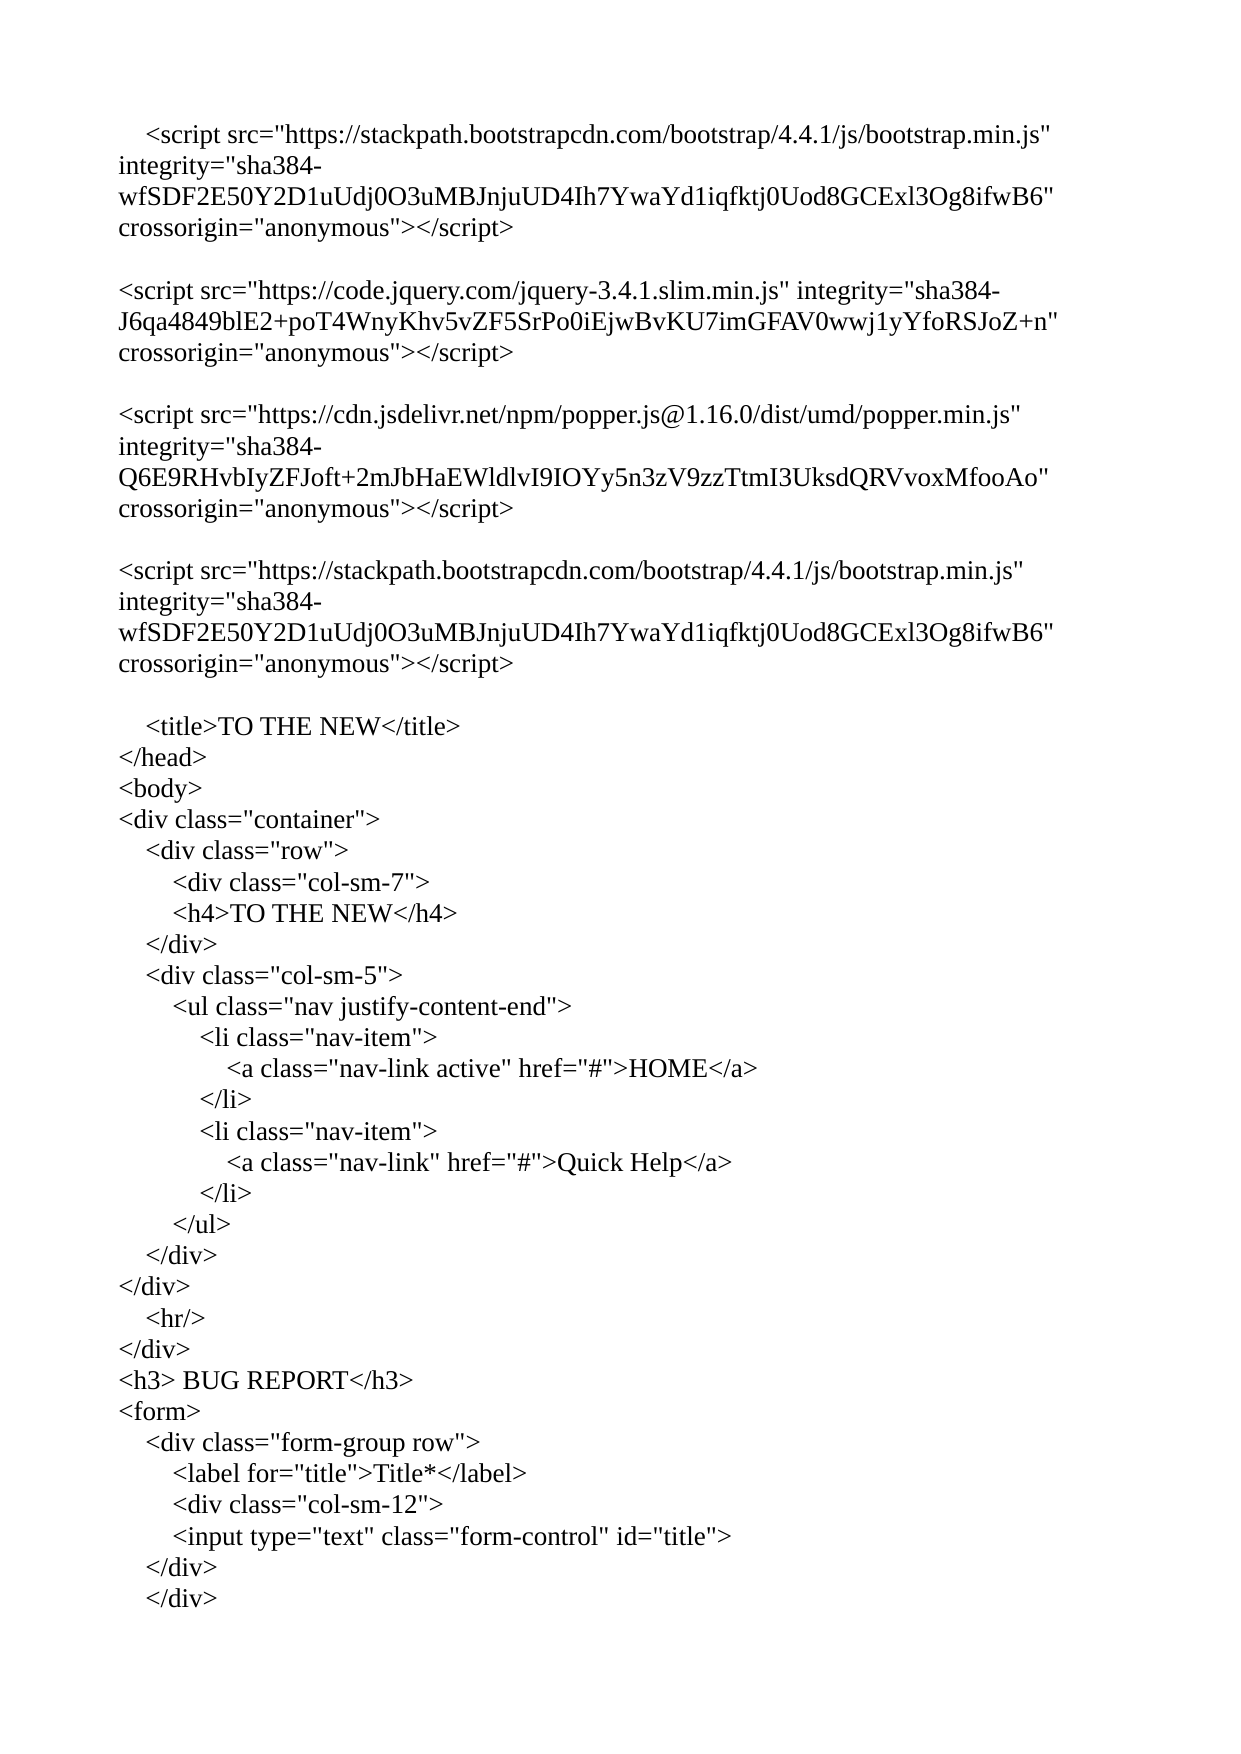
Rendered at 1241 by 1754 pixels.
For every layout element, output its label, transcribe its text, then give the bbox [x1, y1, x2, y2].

text <script src="https://code.jquery.com/jquery-3.4.1.slim.min.js" integrity="sha384-J6qa4849blE2+poT4WnyKhv5vZF5SrPo0iEjwBvKU7imGFAV0wwj1yYfoRSJoZ+n" crossorigin="anonymous"></script> [118, 274, 1122, 367]
text </li> [118, 1177, 1122, 1208]
text </head> [118, 741, 1122, 772]
text </div> [118, 1271, 1122, 1302]
text <a class="nav-link active" href="#">HOME</a> [118, 1052, 1122, 1084]
text <input type="text" class="form-control" id="title"> [118, 1520, 1122, 1551]
text </div> [118, 1239, 1122, 1271]
text <script src="https://cdn.jsdelivr.net/npm/popper.js@1.16.0/dist/umd/popper.min.js" integrity="sha384-Q6E9RHvbIyZFJoft+2mJbHaEWldlvI9IOYy5n3zV9zzTtmI3UksdQRVvoxMfooAo" crossorigin="anonymous"></script> [118, 398, 1122, 523]
text <h4>TO THE NEW</h4> [118, 897, 1122, 928]
text <hr/> [118, 1302, 1122, 1333]
text <script src="https://stackpath.bootstrapcdn.com/bootstrap/4.4.1/js/bootstrap.min.js" integrity="sha384-wfSDF2E50Y2D1uUdj0O3uMBJnjuUD4Ih7YwaYd1iqfktj0Uod8GCExl3Og8ifwB6" crossorigin="anonymous"></script> [118, 118, 1122, 243]
text <ul class="nav justify-content-end"> [118, 990, 1122, 1021]
text <div class="form-group row"> [118, 1426, 1122, 1457]
text <div class="col-sm-7"> [118, 866, 1122, 897]
text <li class="nav-item"> [118, 1115, 1122, 1146]
text </div> [118, 1551, 1122, 1582]
text <li class="nav-item"> [118, 1021, 1122, 1052]
text <div class="col-sm-5"> [118, 959, 1122, 990]
text </div> [118, 928, 1122, 959]
text <div class="container"> [118, 803, 1122, 834]
text <form> [118, 1395, 1122, 1426]
text <div class="row"> [118, 834, 1122, 866]
text </div> [118, 1582, 1122, 1613]
text <h3> BUG REPORT</h3> [118, 1364, 1122, 1395]
text </li> [118, 1084, 1122, 1115]
text </div> [118, 1333, 1122, 1364]
text </ul> [118, 1208, 1122, 1239]
text <title>TO THE NEW</title> [118, 710, 1122, 741]
text <script src="https://stackpath.bootstrapcdn.com/bootstrap/4.4.1/js/bootstrap.min.js" integrity="sha384-wfSDF2E50Y2D1uUdj0O3uMBJnjuUD4Ih7YwaYd1iqfktj0Uod8GCExl3Og8ifwB6" crossorigin="anonymous"></script> [118, 554, 1122, 679]
text <body> [118, 772, 1122, 803]
text <div class="col-sm-12"> [118, 1488, 1122, 1520]
text <a class="nav-link" href="#">Quick Help</a> [118, 1146, 1122, 1177]
text <label for="title">Title*</label> [118, 1457, 1122, 1488]
